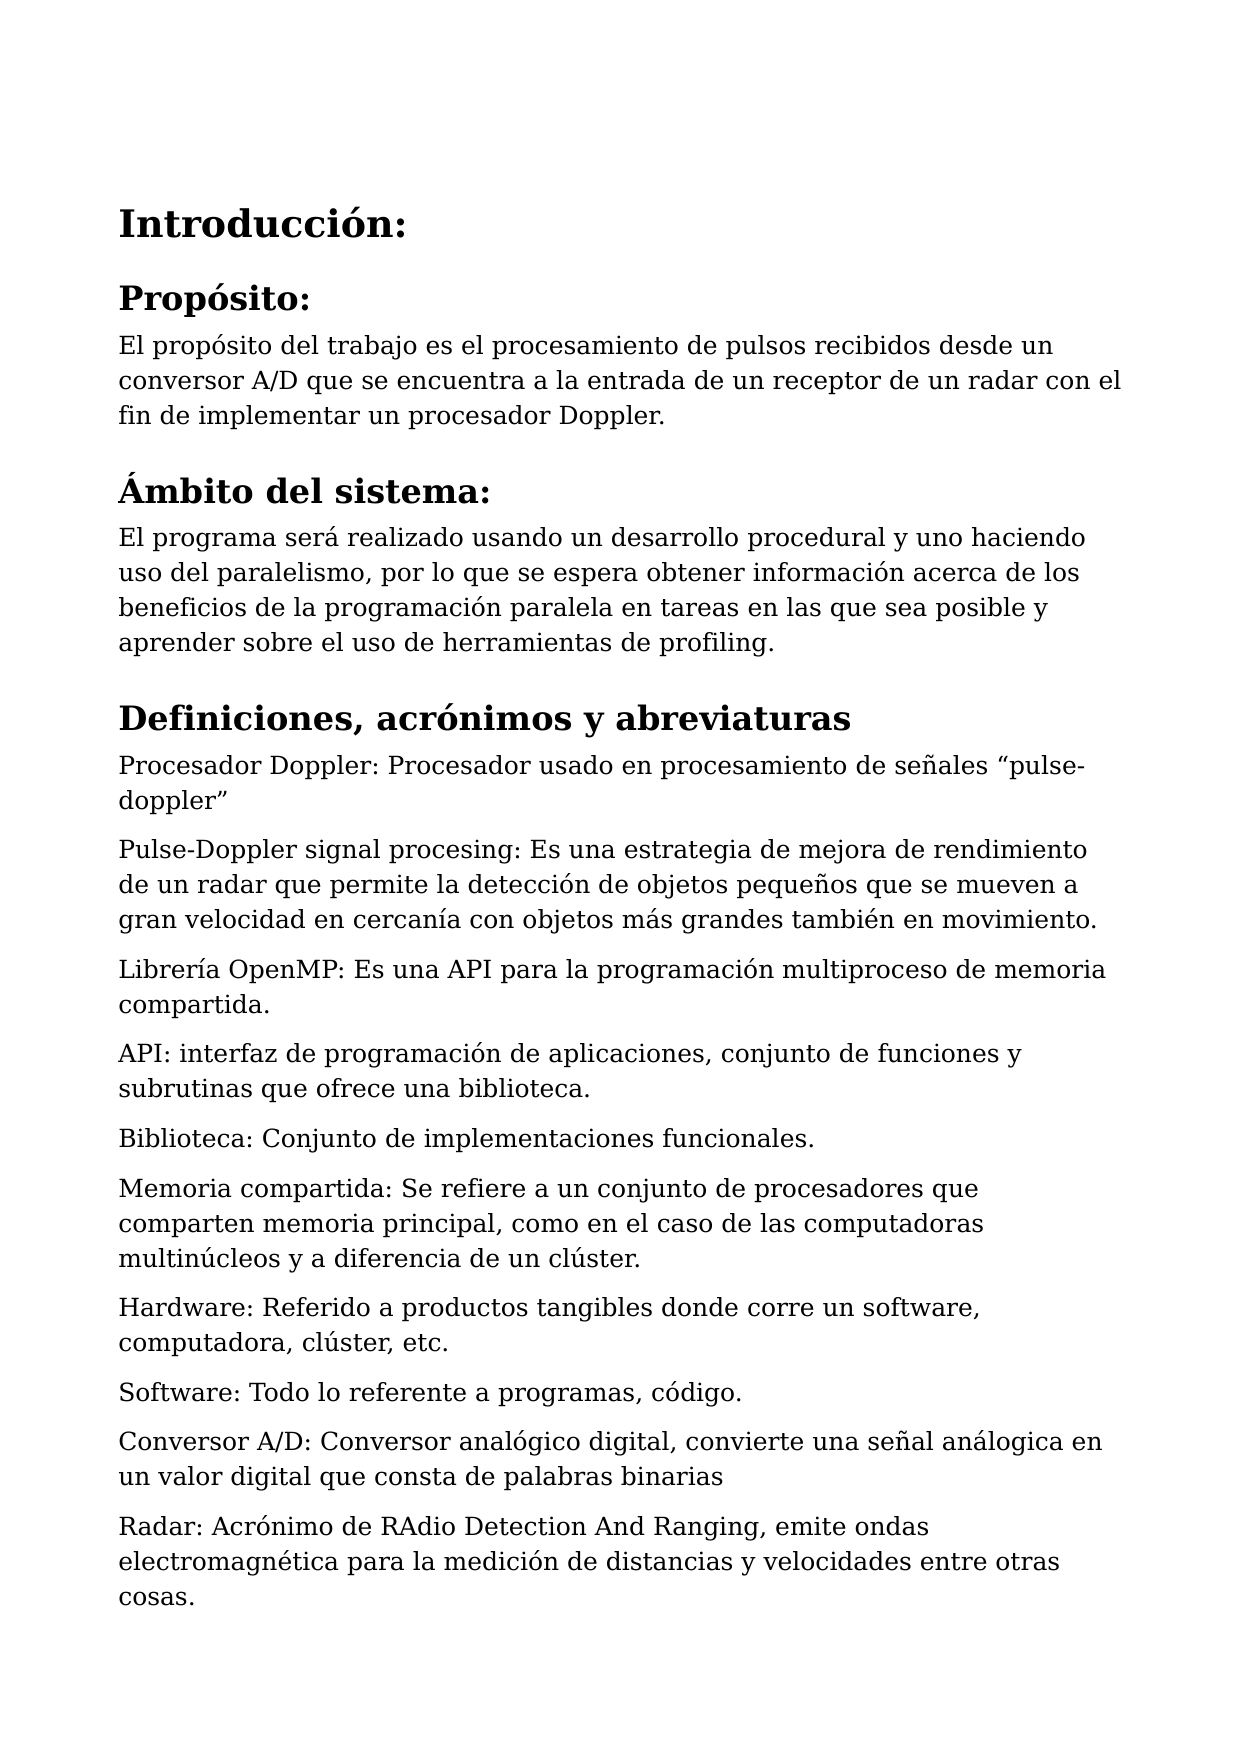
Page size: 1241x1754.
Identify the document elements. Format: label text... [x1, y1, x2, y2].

subtitle Propósito: [118, 279, 1122, 319]
text Hardware: Referido a productos tangibles donde corre un software, computadora, clúster, etc. [118, 1293, 1122, 1357]
text Pulse-Doppler signal procesing: Es una estrategia de mejora de rendimiento de un radar que permite la detección de objetos pequeños que se mueven a gran velocidad en cercanía con objetos más grandes también en movimiento. [118, 835, 1122, 934]
subtitle Definiciones, acrónimos y abreviaturas [118, 699, 1122, 738]
text Software: Todo lo referente a programas, código. [118, 1378, 1122, 1407]
subtitle Ámbito del sistema: [118, 472, 1122, 511]
text El propósito del trabajo es el procesamiento de pulsos recibidos desde un conversor A/D que se encuentra a la entrada de un receptor de un radar con el fin de implementar un procesador Doppler. [118, 331, 1122, 430]
text Radar: Acrónimo de RAdio Detection And Ranging, emite ondas electromagnética para la medición de distancias y velocidades entre otras cosas. [118, 1512, 1122, 1611]
subtitle Introducción: [118, 201, 1122, 246]
text Conversor A/D: Conversor analógico digital, convierte una señal análogica en un valor digital que consta de palabras binarias [118, 1427, 1122, 1492]
text Memoria compartida: Se refiere a un conjunto de procesadores que comparten memoria principal, como en el caso de las computadoras multinúcleos y a diferencia de un clúster. [118, 1174, 1122, 1273]
text Biblioteca: Conjunto de implementaciones funcionales. [118, 1124, 1122, 1153]
text El programa será realizado usando un desarrollo procedural y uno haciendo uso del paralelismo, por lo que se espera obtener información acerca de los beneficios de la programación paralela en tareas en las que sea posible y aprender sobre el uso de herramientas de profiling. [118, 523, 1122, 658]
text Librería OpenMP: Es una API para la programación multiproceso de memoria compartida. [118, 955, 1122, 1019]
text Procesador Doppler: Procesador usado en procesamiento de señales “pulse-doppler” [118, 751, 1122, 815]
text API: interfaz de programación de aplicaciones, conjunto de funciones y subrutinas que ofrece una biblioteca. [118, 1039, 1122, 1104]
